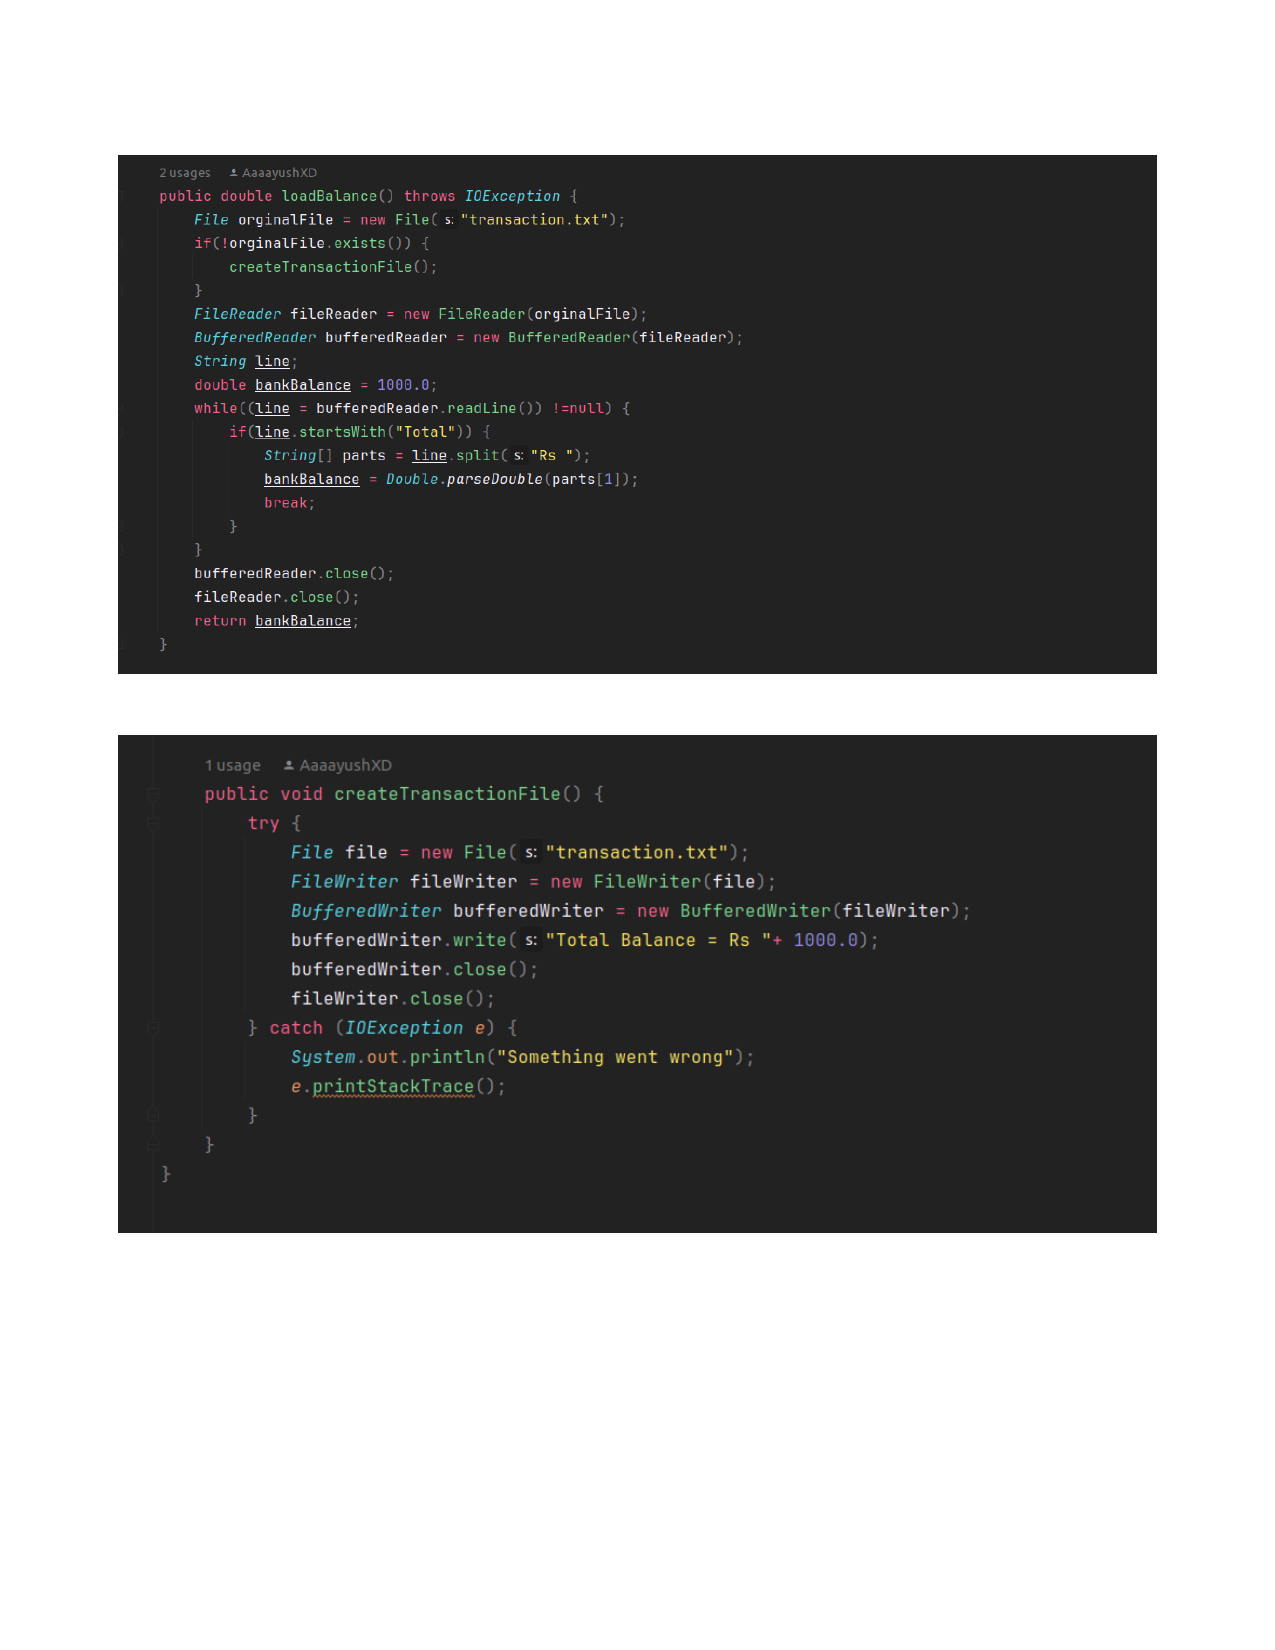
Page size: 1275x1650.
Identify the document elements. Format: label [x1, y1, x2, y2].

picture [118, 155, 1157, 674]
picture [118, 735, 1157, 1233]
